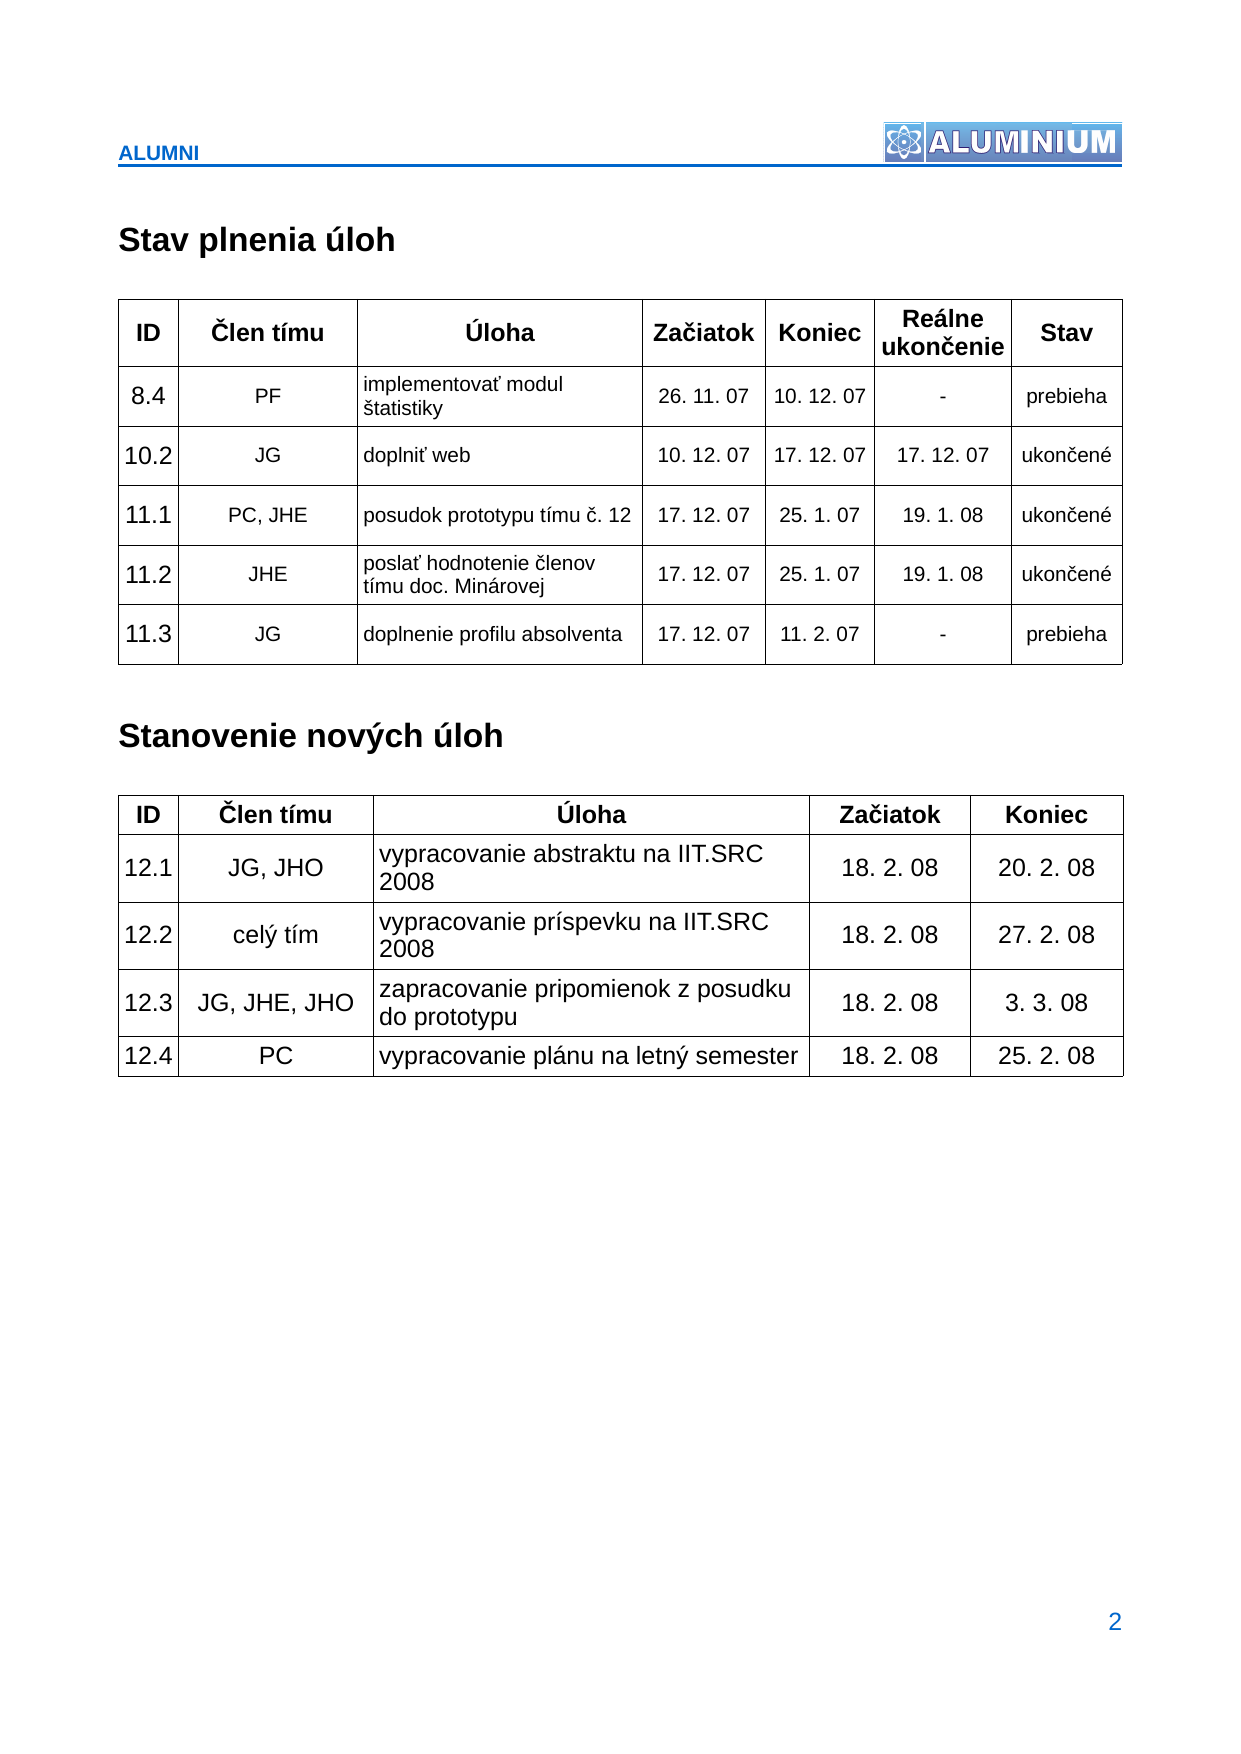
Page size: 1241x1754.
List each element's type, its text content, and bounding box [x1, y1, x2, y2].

table_header Začiatok [810, 796, 970, 834]
table_cell vypracovanie abstraktu na IIT.SRC 2008 [374, 835, 809, 902]
table_cell 25. 1. 07 [766, 546, 874, 604]
table_header Úloha [358, 300, 642, 366]
table_cell 10. 12. 07 [643, 427, 765, 485]
table_cell 19. 1. 08 [875, 486, 1011, 545]
table_header Reálne ukončenie [875, 300, 1011, 366]
table_cell 12.3 [119, 970, 178, 1036]
table_cell 25. 2. 08 [971, 1037, 1123, 1076]
table_cell ukončené [1012, 546, 1122, 604]
table_cell 8.4 [119, 367, 178, 426]
table_cell poslať hodnotenie členov tímu doc. Minárovej [358, 546, 642, 604]
table_cell PC, JHE [179, 486, 357, 545]
table_cell PF [179, 367, 357, 426]
table_cell 17. 12. 07 [875, 427, 1011, 485]
table_cell 17. 12. 07 [643, 605, 765, 664]
table_cell prebieha [1012, 367, 1122, 426]
table_header Stav [1012, 300, 1122, 366]
table_header Člen tímu [179, 300, 357, 366]
table_cell 18. 2. 08 [810, 903, 970, 969]
table_cell ukončené [1012, 486, 1122, 545]
table_cell JG [179, 427, 357, 485]
subtitle Stanovenie nových úloh [118, 717, 1122, 754]
table_cell 12.4 [119, 1037, 178, 1076]
table_cell 12.1 [119, 835, 178, 902]
table_cell 18. 2. 08 [810, 970, 970, 1036]
table_cell vypracovanie príspevku na IIT.SRC 2008 [374, 903, 809, 969]
table_cell 3. 3. 08 [971, 970, 1123, 1036]
table_cell vypracovanie plánu na letný semester [374, 1037, 809, 1076]
table_cell 18. 2. 08 [810, 835, 970, 902]
table_cell 11.2 [119, 546, 178, 604]
table_cell doplniť web [358, 427, 642, 485]
table_cell JG [179, 605, 357, 664]
table_cell implementovať modul štatistiky [358, 367, 642, 426]
table_header ID [119, 796, 178, 834]
table_header Úloha [374, 796, 809, 834]
table_cell - [875, 367, 1011, 426]
table_cell posudok prototypu tímu č. 12 [358, 486, 642, 545]
table_cell prebieha [1012, 605, 1122, 664]
table_cell JHE [179, 546, 357, 604]
table_cell 12.2 [119, 903, 178, 969]
table_cell zapracovanie pripomienok z posudku do prototypu [374, 970, 809, 1036]
table_cell 10.2 [119, 427, 178, 485]
table_cell doplnenie profilu absolventa [358, 605, 642, 664]
table_cell JG, JHO [179, 835, 373, 902]
table_cell 26. 11. 07 [643, 367, 765, 426]
table_cell 17. 12. 07 [643, 486, 765, 545]
table_header Člen tímu [179, 796, 373, 834]
table_cell 17. 12. 07 [643, 546, 765, 604]
table_header Koniec [766, 300, 874, 366]
table_cell ukončené [1012, 427, 1122, 485]
table_header Koniec [971, 796, 1123, 834]
table_cell celý tím [179, 903, 373, 969]
table_cell 19. 1. 08 [875, 546, 1011, 604]
table_cell 11. 2. 07 [766, 605, 874, 664]
table_cell - [875, 605, 1011, 664]
table_cell JG, JHE, JHO [179, 970, 373, 1036]
table_cell 10. 12. 07 [766, 367, 874, 426]
table_cell 25. 1. 07 [766, 486, 874, 545]
table_cell 11.1 [119, 486, 178, 545]
table_cell 20. 2. 08 [971, 835, 1123, 902]
table_cell 11.3 [119, 605, 178, 664]
table_header ID [119, 300, 178, 366]
table_header Začiatok [643, 300, 765, 366]
table_cell PC [179, 1037, 373, 1076]
table_cell 27. 2. 08 [971, 903, 1123, 969]
subtitle Stav plnenia úloh [118, 221, 1122, 258]
table_cell 17. 12. 07 [766, 427, 874, 485]
table_cell 18. 2. 08 [810, 1037, 970, 1076]
